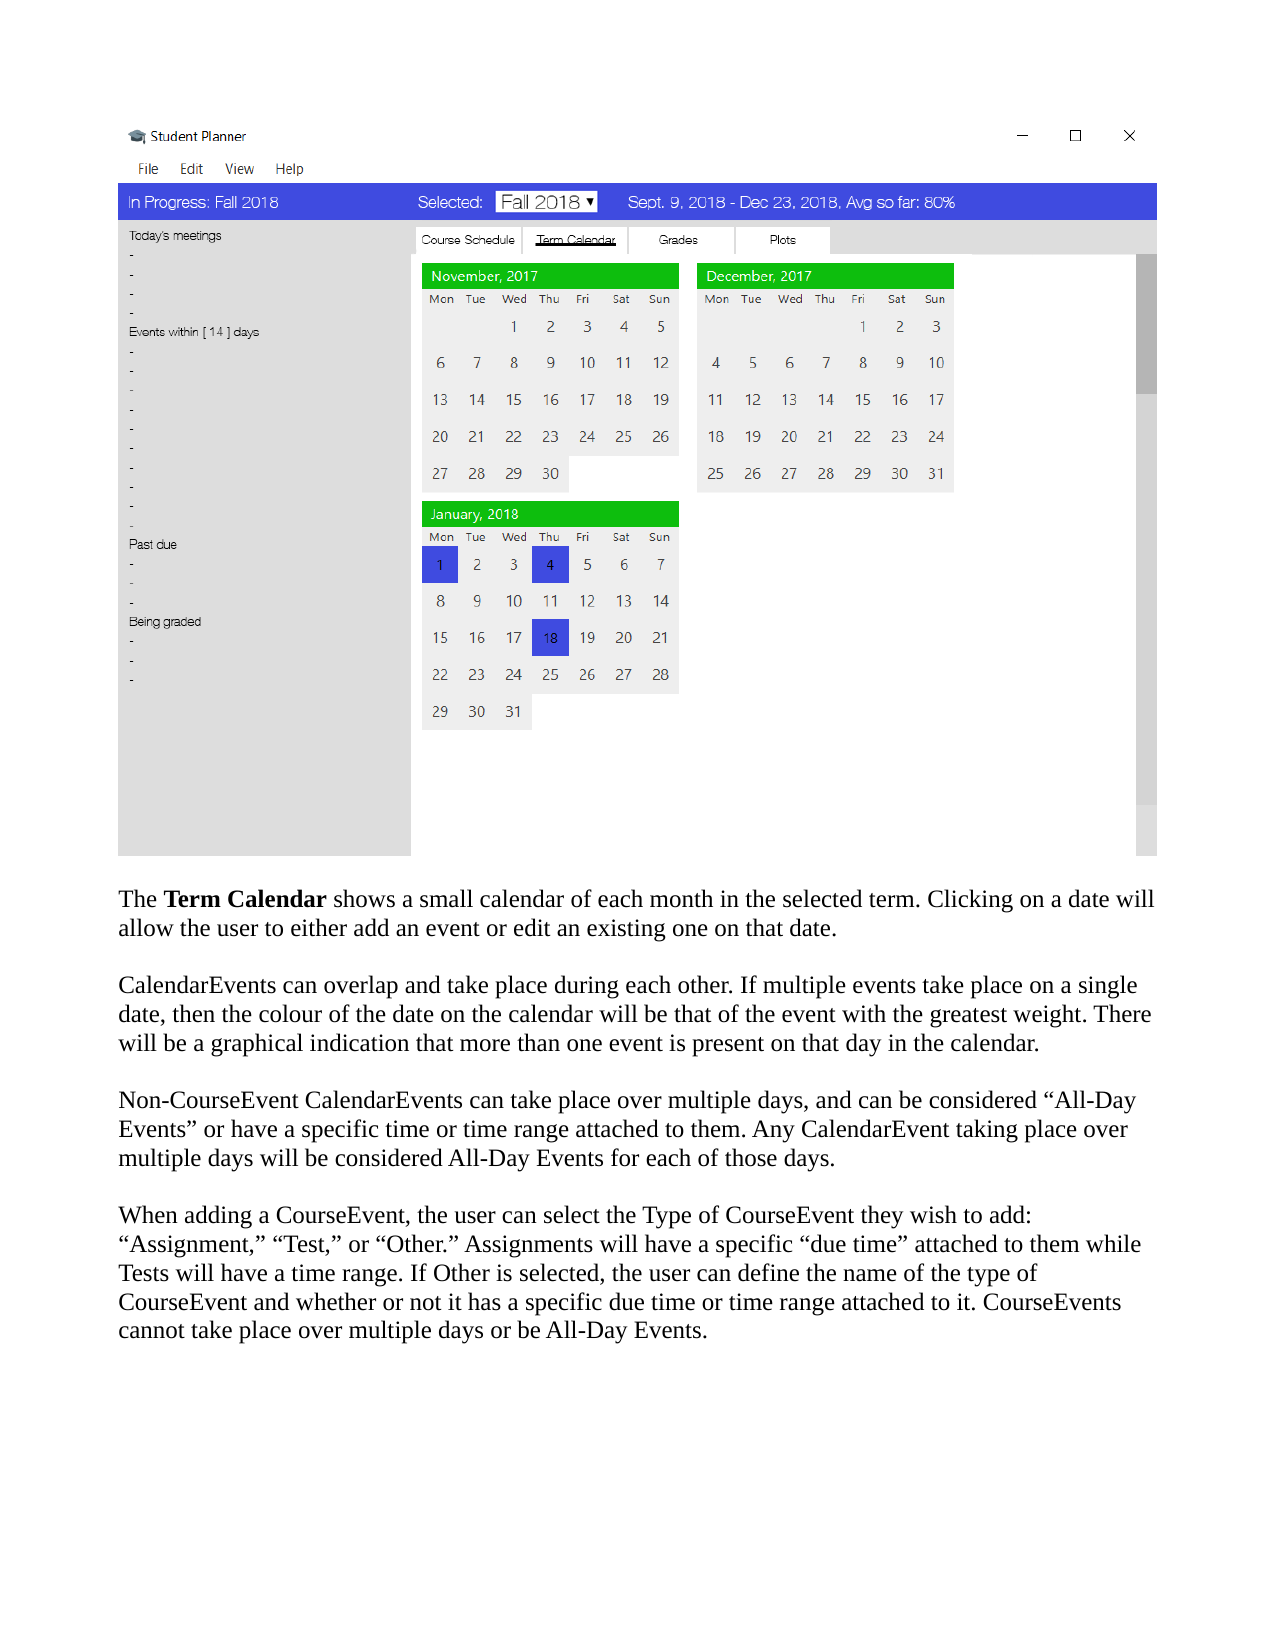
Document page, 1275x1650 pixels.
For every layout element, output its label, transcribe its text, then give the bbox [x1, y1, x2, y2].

text CalendarEvents can overlap and take place during each other. If multiple events take place on a single date, then the colour of the date on the calendar will be that of the event with the greatest weight. There will be a graphical indication that more than one event is present on that day in the calendar. [118, 971, 1157, 1057]
text Non-CourseEvent CalendarEvents can take place over multiple days, and can be considered “All-Day Events” or have a specific time or time range attached to them. Any CalendarEvent taking place over multiple days will be considered All-Day Events for each of those days. [118, 1086, 1157, 1172]
text The Term Calendar shows a small calendar of each month in the selected term. Clicking on a date will allow the user to either add an event or edit an existing one on that date. [118, 884, 1157, 942]
picture [118, 118, 1157, 856]
text When adding a CourseEvent, the user can select the Type of CourseEvent they wish to add: “Assignment,” “Test,” or “Other.” Assignments will have a specific “due time” attached to them while Tests will have a time range. If Other is selected, the user can define the name of the type of CourseEvent and whether or not it has a specific due time or time range attached to it. CourseEvents cannot take place over multiple days or be All-Day Events. [118, 1201, 1157, 1344]
